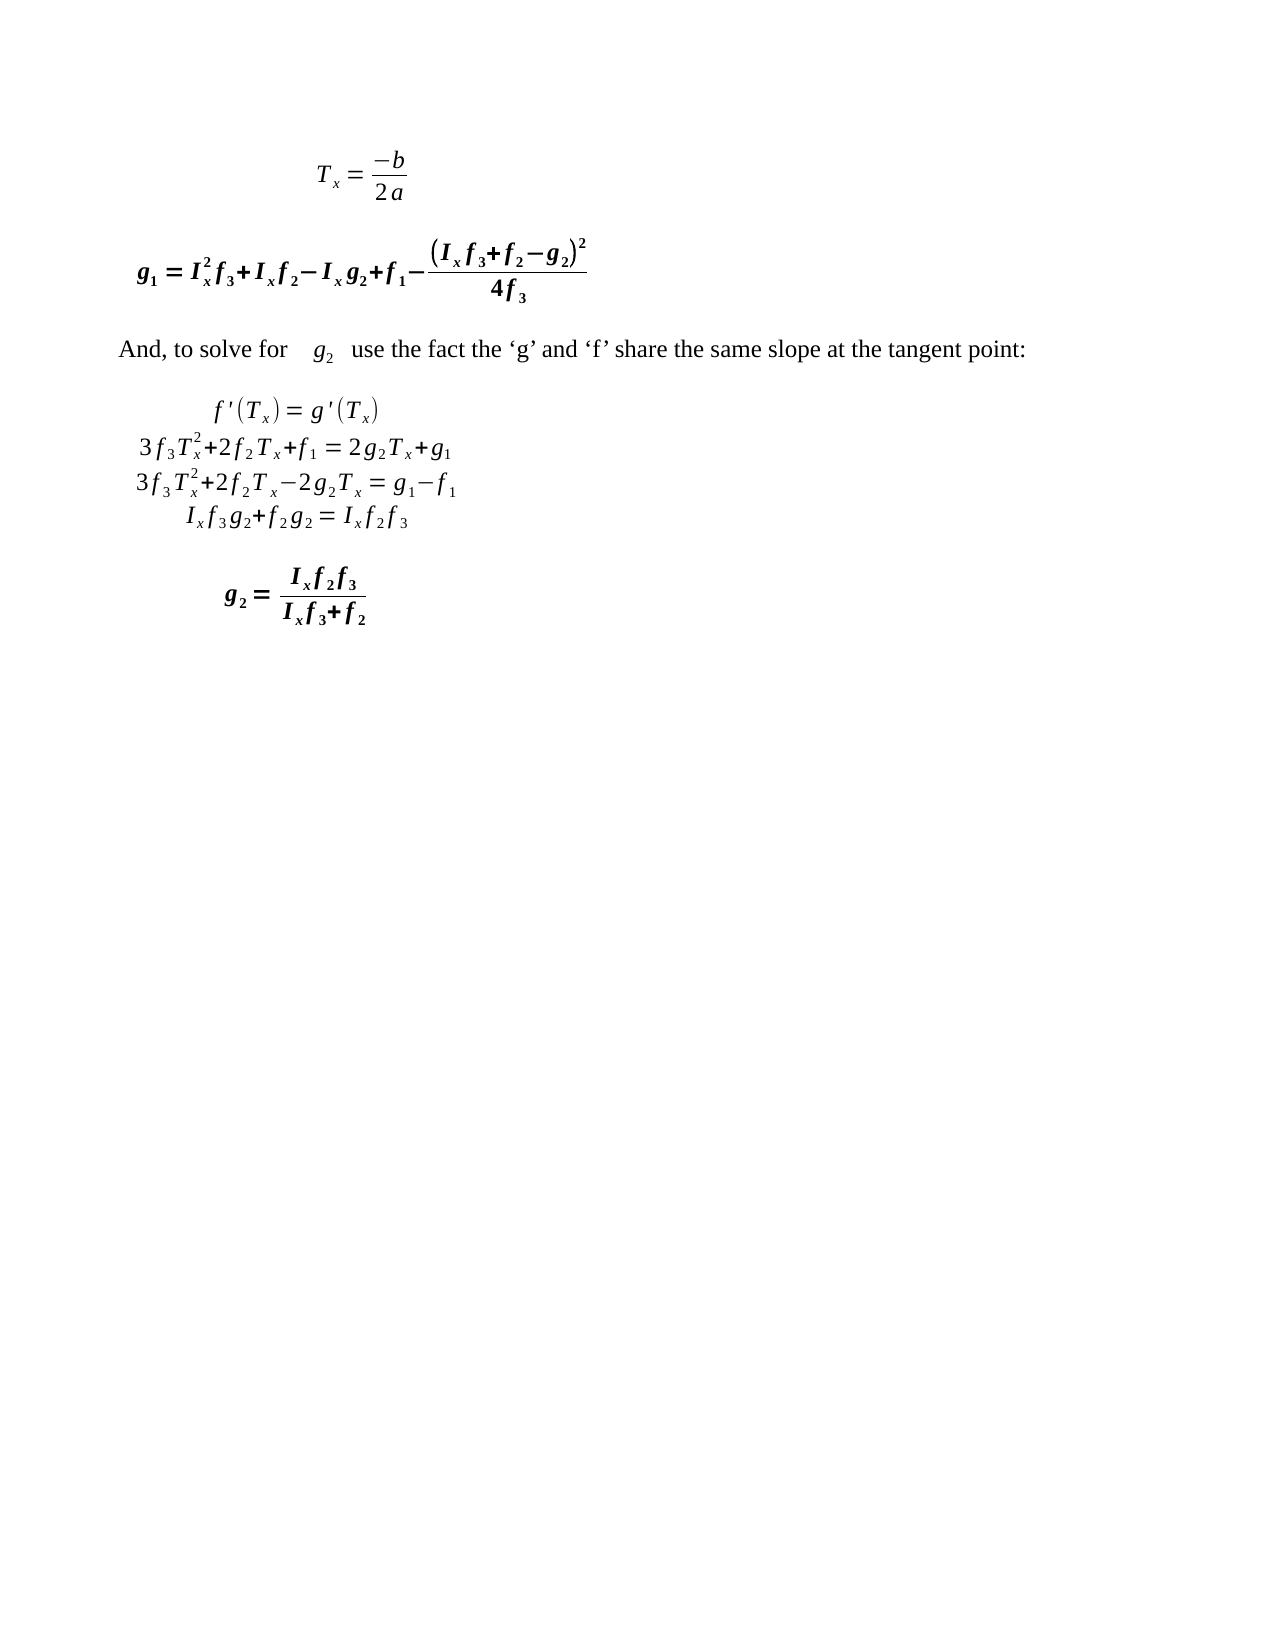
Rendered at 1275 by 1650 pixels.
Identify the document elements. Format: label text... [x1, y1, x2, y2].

text And, to solve for use the fact the ‘g’ and ‘f’ share the same slope at the tangent point: [118, 334, 1157, 367]
